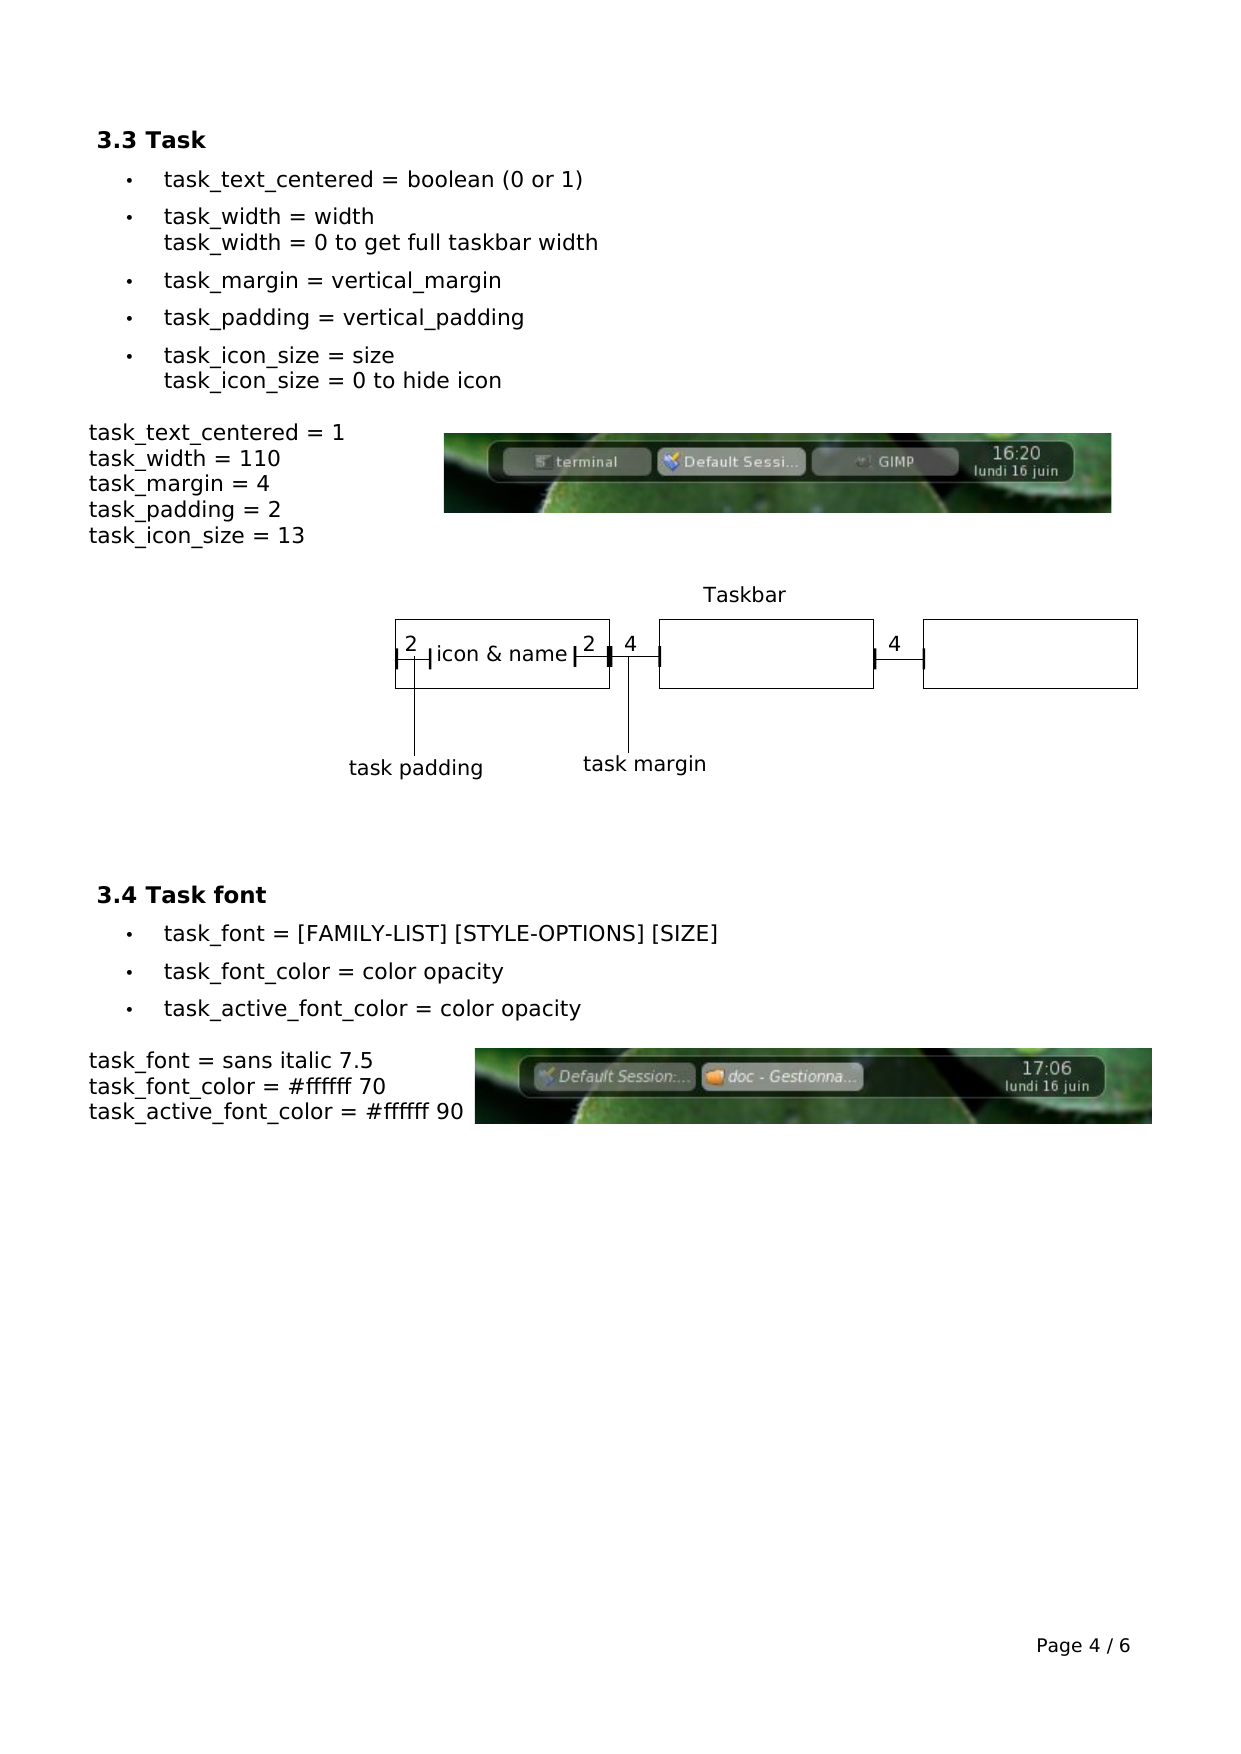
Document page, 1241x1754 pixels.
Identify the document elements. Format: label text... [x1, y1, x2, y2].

list task_font = [FAMILY-LIST] [STYLE-OPTIONS] [SIZE] [126, 921, 1152, 947]
list task_text_centered = boolean (0 or 1) [126, 167, 1152, 192]
text [1112, 445, 1152, 471]
text task_icon_size = 13 [88, 523, 1152, 548]
text task_width = 110 [88, 445, 443, 471]
subtitle Task [88, 127, 1152, 154]
text task_font = sans italic 7.5 [88, 1048, 474, 1073]
list task_active_font_color = color opacity [126, 996, 1152, 1022]
subtitle Task font [88, 882, 1152, 909]
list task_width = width task_width = 0 to get full taskbar width [126, 204, 1152, 256]
text [1112, 471, 1152, 497]
text task_margin = 4 [88, 471, 443, 497]
picture [474, 1048, 1152, 1124]
text task_font_color = #ffffff 70 [88, 1073, 474, 1099]
text task_text_centered = 1 [88, 420, 1152, 445]
picture [443, 433, 1112, 513]
text task_active_font_color = #ffffff 90 [88, 1099, 1152, 1125]
list task_icon_size = size task_icon_size = 0 to hide icon [126, 342, 1152, 394]
list task_padding = vertical_padding [126, 305, 1152, 331]
list task_font_color = color opacity [126, 959, 1152, 984]
list task_margin = vertical_margin [126, 267, 1152, 293]
text task_padding = 2 [88, 497, 1152, 523]
